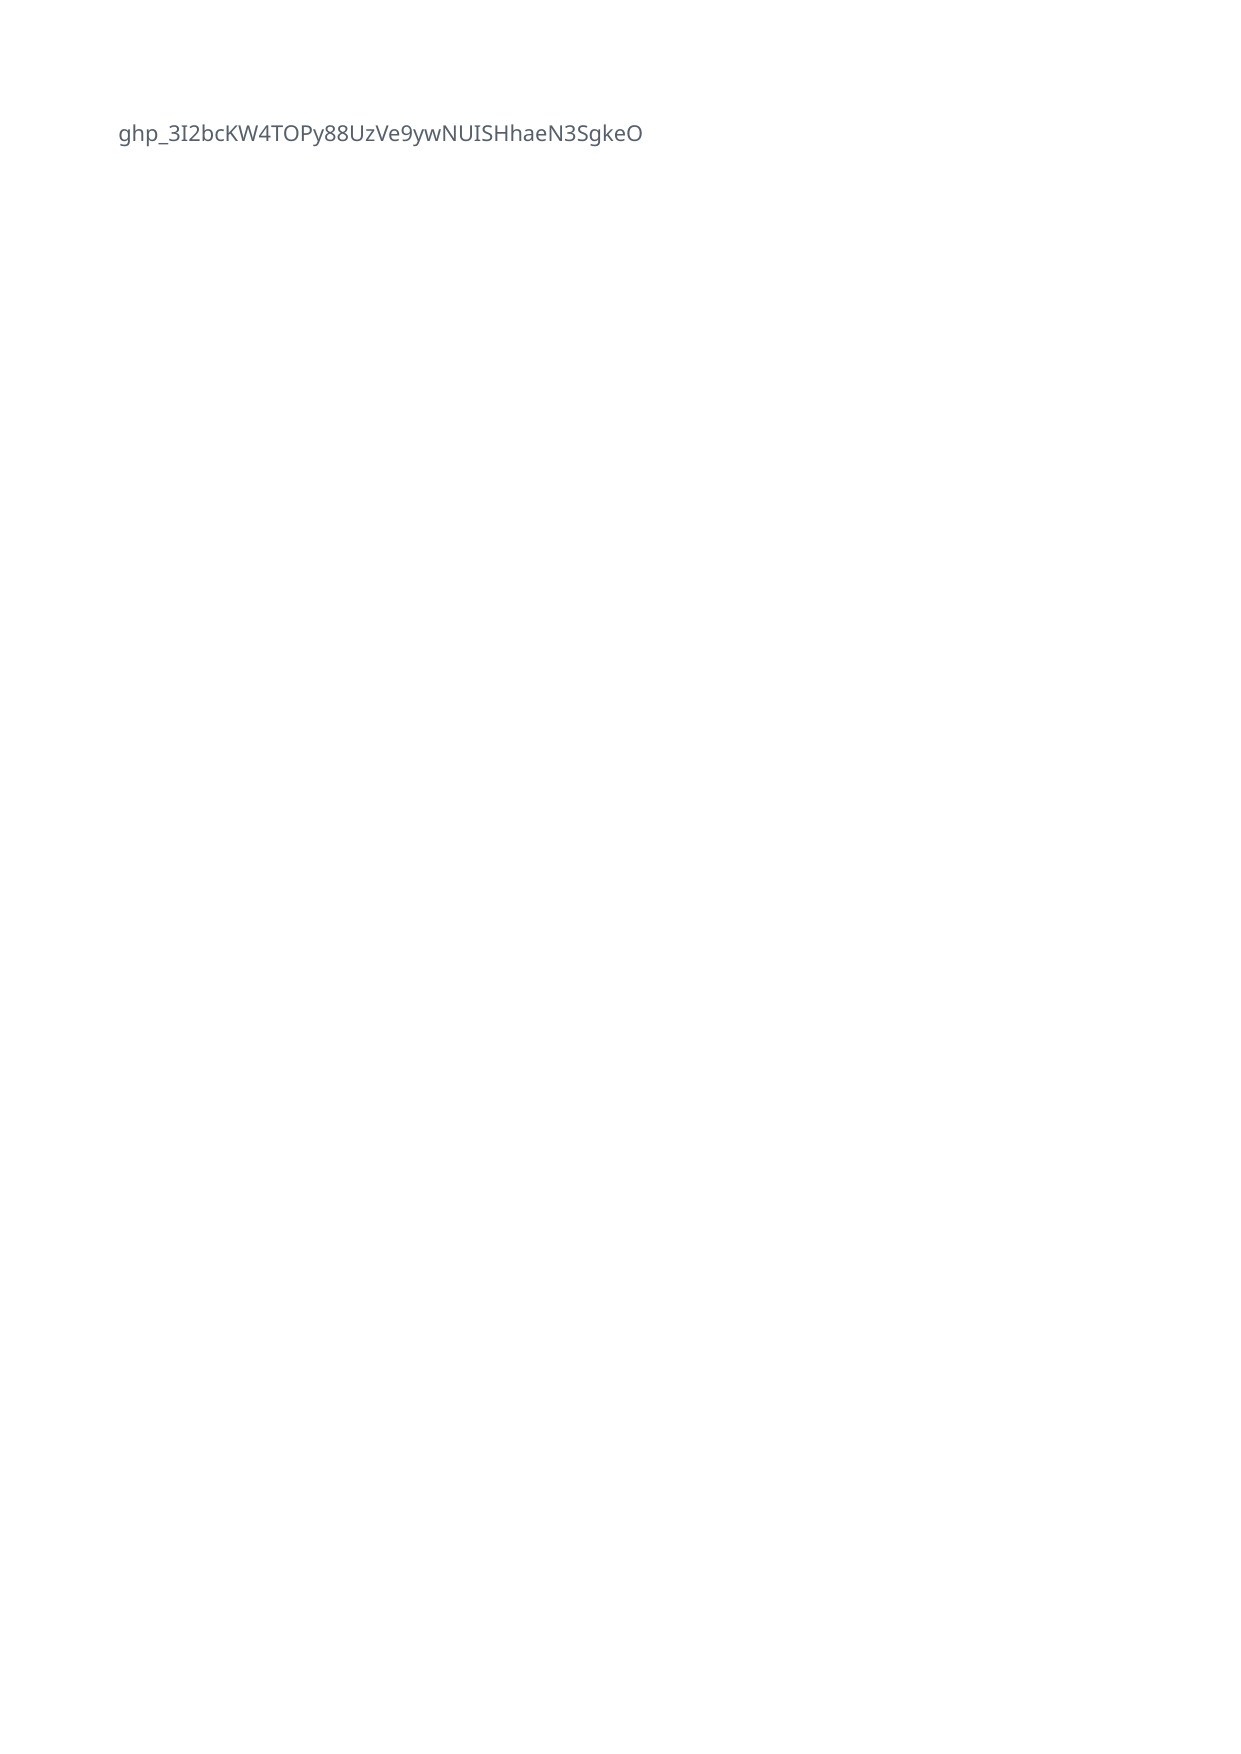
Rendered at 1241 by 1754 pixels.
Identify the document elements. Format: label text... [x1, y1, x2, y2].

text 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 [118, 118, 1122, 148]
